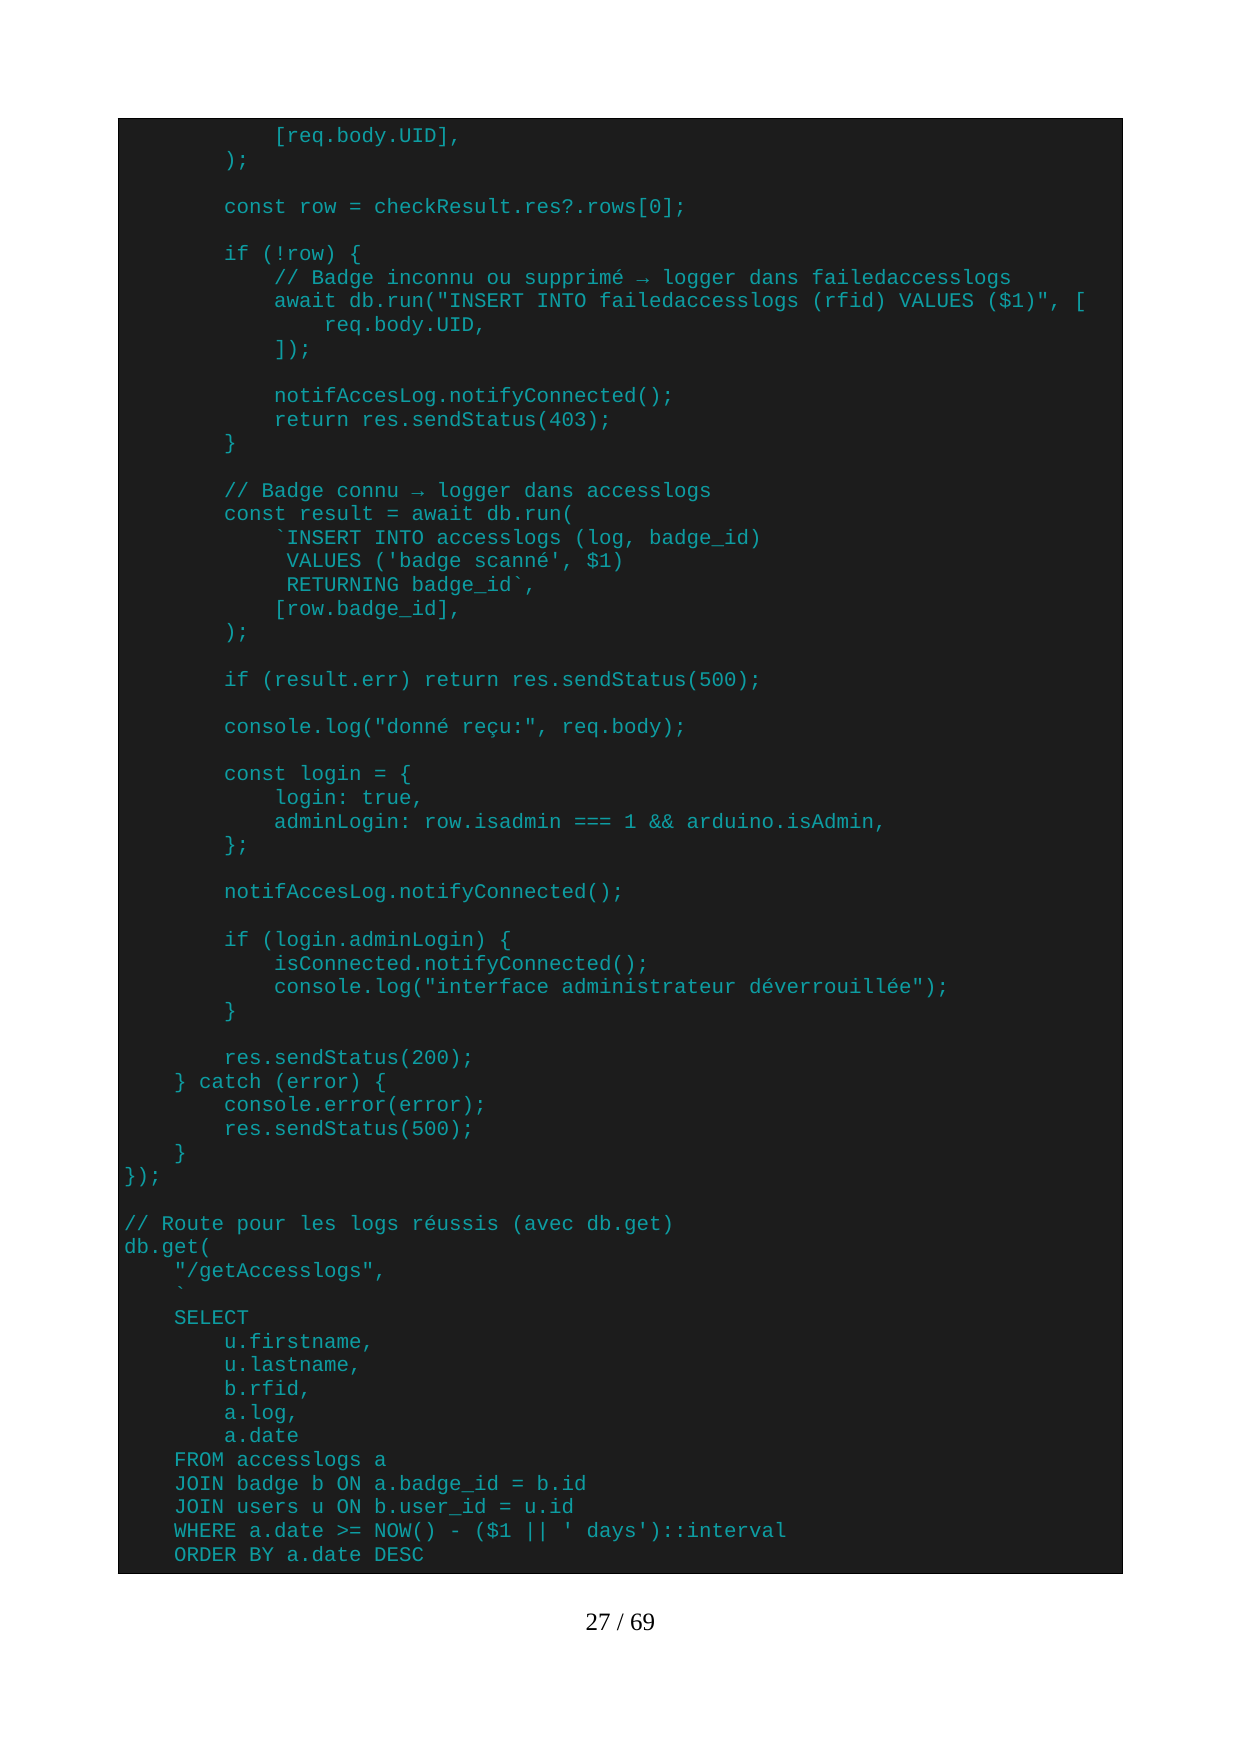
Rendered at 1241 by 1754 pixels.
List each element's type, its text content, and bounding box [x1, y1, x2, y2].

table_header [req.body.UID], ); const row = checkResult.res?.rows[0]; if (!row) { // Badge inconnu ou supprimé → logger dans failedaccesslogs await db.run("INSERT INTO failedaccesslogs (rfid) VALUES ($1)", [ req.body.UID, ]); notifAccesLog.notifyConnected(); return res.sendStatus(403); } // Badge connu → logger dans accesslogs const result = await db.run( `INSERT INTO accesslogs (log, badge_id) VALUES ('badge scanné', $1) RETURNING badge_id`, [row.badge_id], ); if (result.err) return res.sendStatus(500); console.log("donné reçu:", req.body); const login = { login: true, adminLogin: row.isadmin === 1 && arduino.isAdmin, }; notifAccesLog.notifyConnected(); if (login.adminLogin) { isConnected.notifyConnected(); console.log("interface administrateur déverrouillée"); } res.sendStatus(200); } catch (error) { console.error(error); res.sendStatus(500); } }); // Route pour les logs réussis (avec db.get) db.get( "/getAccesslogs", ` SELECT u.firstname, u.lastname, b.rfid, a.log, a.date FROM accesslogs a JOIN badge b ON a.badge_id = b.id JOIN users u ON b.user_id = u.id WHERE a.date >= NOW() - ($1 || ' days')::interval ORDER BY a.date DESC [119, 119, 1122, 1573]
